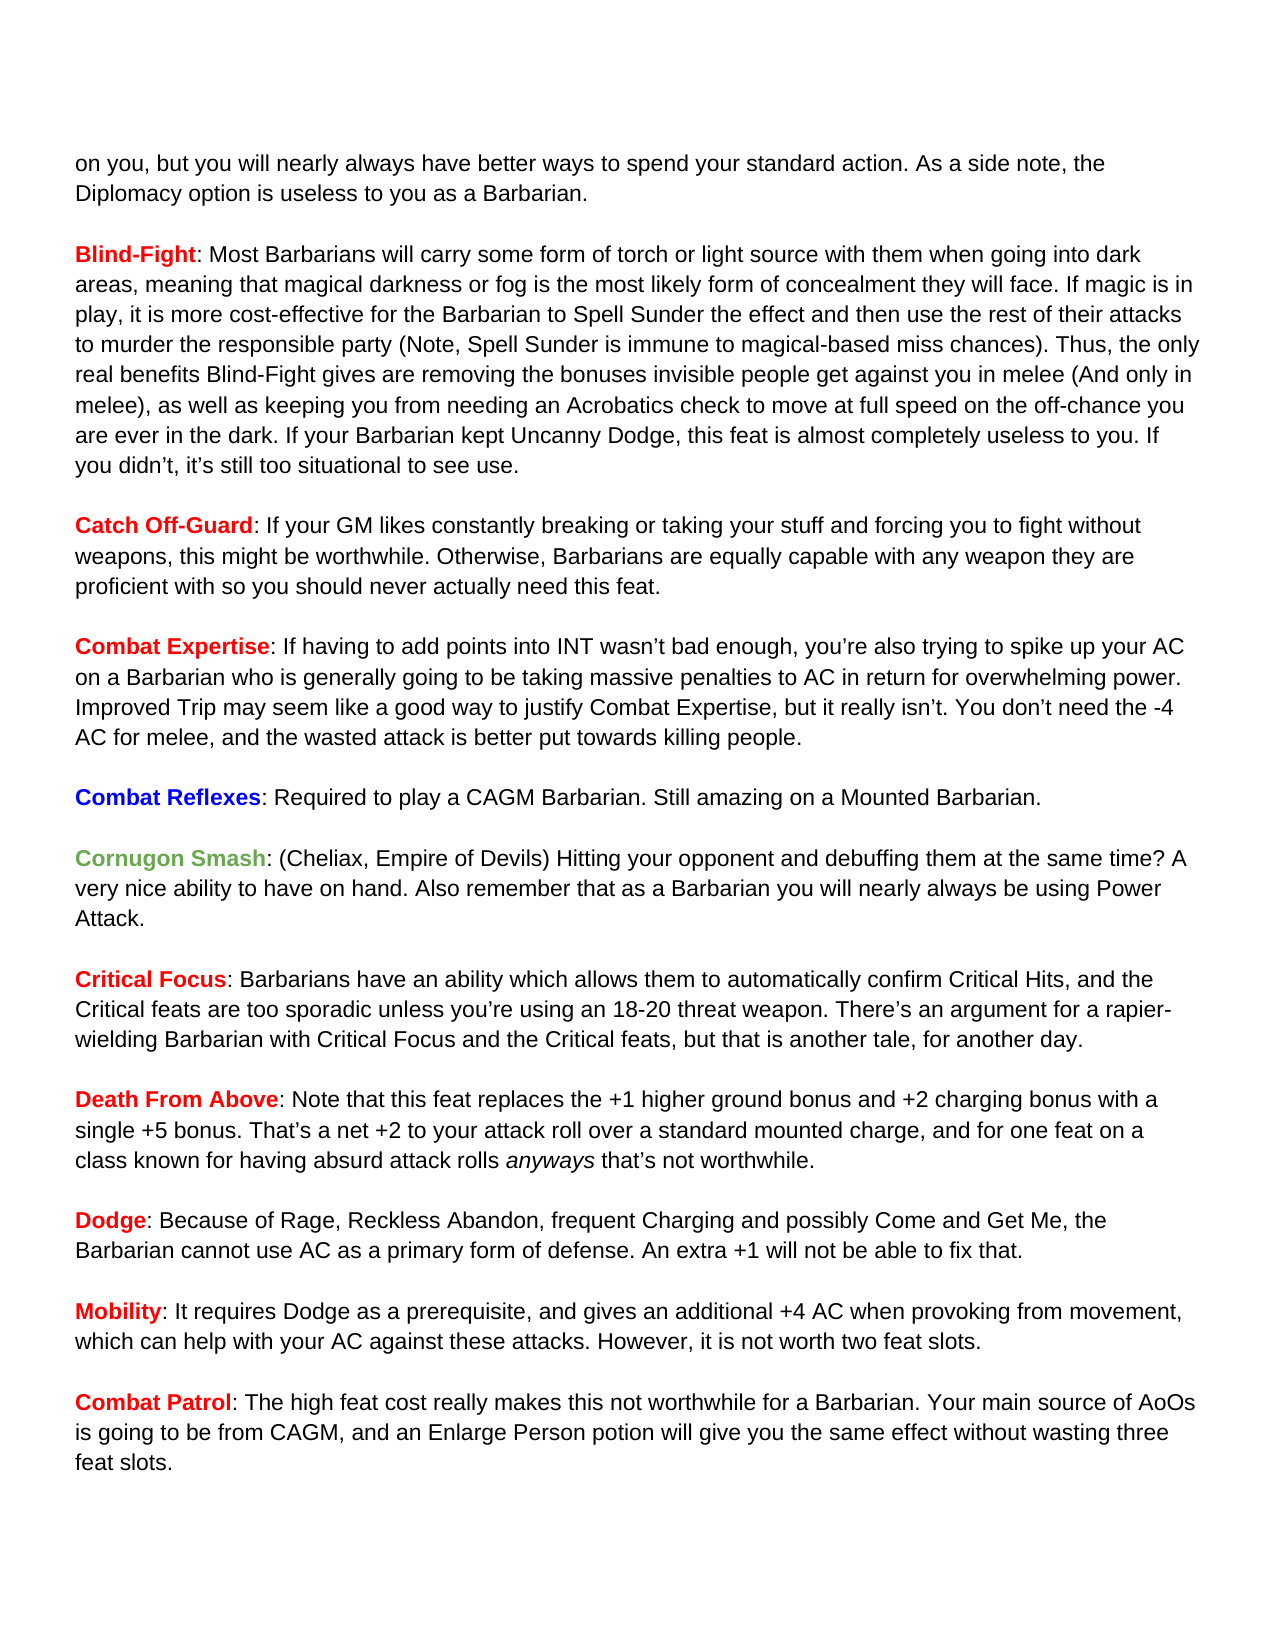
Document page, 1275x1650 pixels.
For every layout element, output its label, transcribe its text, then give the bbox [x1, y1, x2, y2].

text Dodge: Because of Rage, Reckless Abandon, frequent Charging and possibly Come and Get Me, the Barbarian cannot use AC as a primary form of defense. An extra +1 will not be able to fix that. [75, 1207, 1200, 1264]
text Combat Patrol: The high feat cost really makes this not worthwhile for a Barbarian. Your main source of AoOs is going to be from CAGM, and an Enlarge Person potion will give you the same effect without wasting three feat slots. [75, 1388, 1200, 1475]
text Mobility: It requires Dodge as a prerequisite, and gives an additional +4 AC when provoking from movement, which can help with your AC against these attacks. However, it is not worth two feat slots. [75, 1298, 1200, 1354]
text Catch Off-Guard: If your GM likes constantly breaking or taking your stuff and forcing you to fight without weapons, this might be worthwhile. Otherwise, Barbarians are equally capable with any weapon they are proficient with so you should never actually need this feat. [75, 512, 1200, 599]
text Cornugon Smash: (Cheliax, Empire of Devils) Hitting your opponent and debuffing them at the same time? A very nice ability to have on hand. Also remember that as a Barbarian you will nearly always be using Power Attack. [75, 845, 1200, 932]
text on you, but you will nearly always have better ways to spend your standard action. As a side note, the Diplomacy option is useless to you as a Barbarian. [75, 150, 1200, 207]
text Combat Expertise: If having to add points into INT wasn’t bad enough, you’re also trying to spike up your AC on a Barbarian who is generally going to be taking massive penalties to AC in return for overwhelming power. Improved Trip may seem like a good way to justify Combat Expertise, but it really isn’t. You don’t need the -4 AC for melee, and the wasted attack is better put towards killing people. [75, 633, 1200, 750]
text Blind-Fight: Most Barbarians will carry some form of torch or light source with them when going into dark areas, meaning that magical darkness or fog is the most likely form of concealment they will face. If magic is in play, it is more cost-effective for the Barbarian to Spell Sunder the effect and then use the rest of their attacks to murder the responsible party (Note, Spell Sunder is immune to magical-based miss chances). Thus, the only real benefits Blind-Fight gives are removing the bonuses invisible people get against you in melee (And only in melee), as well as keeping you from needing an Acrobatics check to move at full speed on the off-chance you are ever in the dark. If your Barbarian kept Uncanny Dodge, this feat is almost completely useless to you. If you didn’t, it’s still too situational to see use. [75, 241, 1200, 478]
text Death From Above: Note that this feat replaces the +1 higher ground bonus and +2 charging bonus with a single +5 bonus. That’s a net +2 to your attack roll over a standard mounted charge, and for one feat on a class known for having absurd attack rolls anyways that’s not worthwhile. [75, 1086, 1200, 1173]
text Combat Reflexes: Required to play a CAGM Barbarian. Still amazing on a Mounted Barbarian. [75, 784, 1200, 811]
text Critical Focus: Barbarians have an ability which allows them to automatically confirm Critical Hits, and the Critical feats are too sporadic unless you’re using an 18-20 threat weapon. There’s an argument for a rapier-wielding Barbarian with Critical Focus and the Critical feats, but that is another tale, for another day. [75, 966, 1200, 1052]
